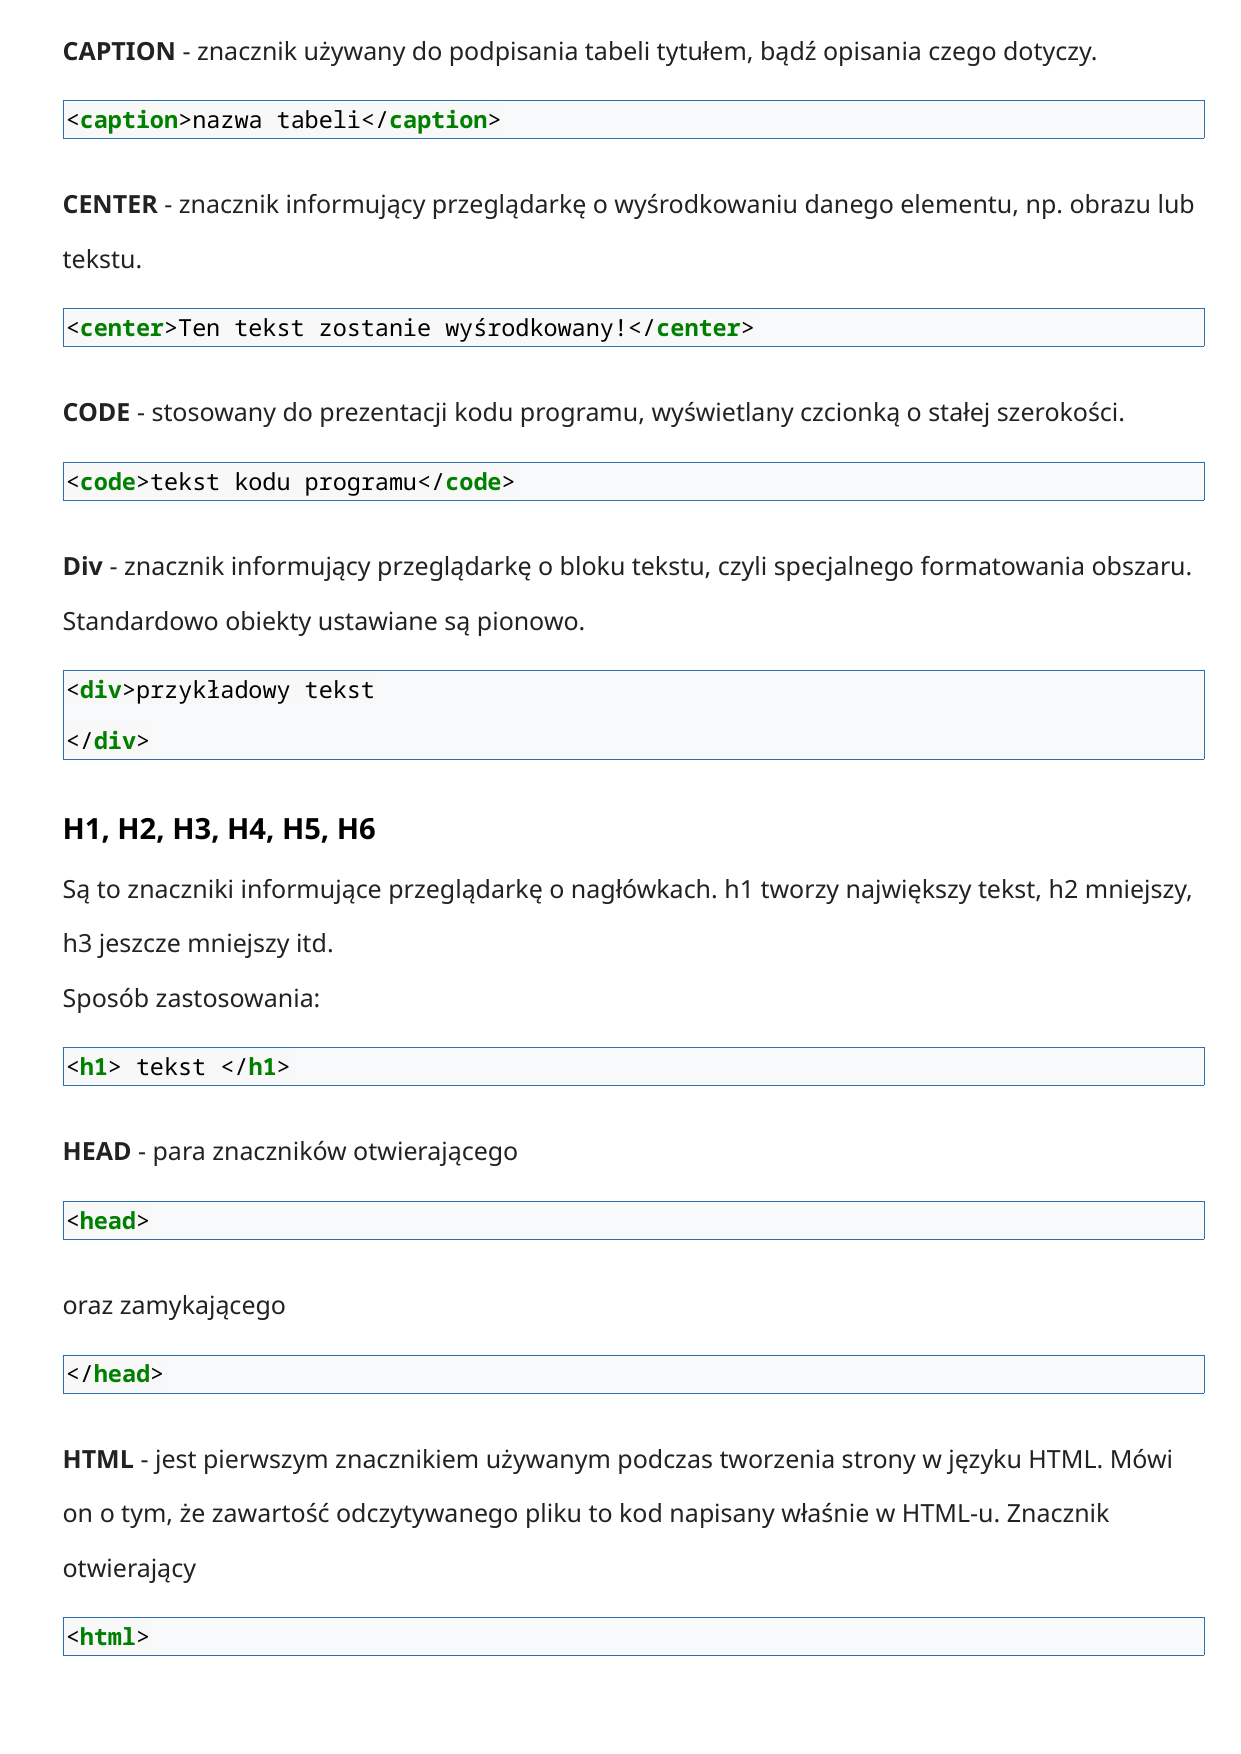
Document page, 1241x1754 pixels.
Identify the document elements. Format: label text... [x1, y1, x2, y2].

text <h1> tekst </h1> [64, 1048, 1204, 1085]
text Są to znaczniki informujące przeglądarkę o nagłówkach. h1 tworzy największy tekst, h2 mniejszy, h3 jeszcze mniejszy itd. Sposób zastosowania: [62, 871, 1204, 1014]
text </div> [64, 721, 1204, 759]
text CAPTION - znacznik używany do podpisania tabeli tytułem, bądź opisania czego dotyczy. [62, 33, 1204, 67]
text <div>przykładowy tekst [64, 671, 1204, 705]
text <caption>nazwa tabeli</caption> [64, 101, 1204, 138]
text CODE - stosowany do prezentacji kodu programu, wyświetlany czcionką o stałej szerokości. [62, 395, 1204, 429]
subtitle H1, H2, H3, H4, H5, H6 [62, 808, 1204, 848]
text <code>tekst kodu programu</code> [64, 463, 1204, 500]
text <head> [64, 1202, 1204, 1239]
text Div - znacznik informujący przeglądarkę o bloku tekstu, czyli specjalnego formatowania obszaru. Standardowo obiekty ustawiane są pionowo. [62, 549, 1204, 637]
text HTML - jest pierwszym znacznikiem używanym podczas tworzenia strony w języku HTML. Mówi on o tym, że zawartość odczytywanego pliku to kod napisany właśnie w HTML-u. Znacznik otwierający [62, 1441, 1204, 1584]
text <center>Ten tekst zostanie wyśrodkowany!</center> [64, 309, 1204, 346]
text <html> [64, 1618, 1204, 1655]
text oraz zamykającego [62, 1288, 1204, 1322]
text CENTER - znacznik informujący przeglądarkę o wyśrodkowaniu danego elementu, np. obrazu lub tekstu. [62, 187, 1204, 275]
text </head> [64, 1356, 1204, 1393]
text HEAD - para znaczników otwierającego [62, 1134, 1204, 1168]
